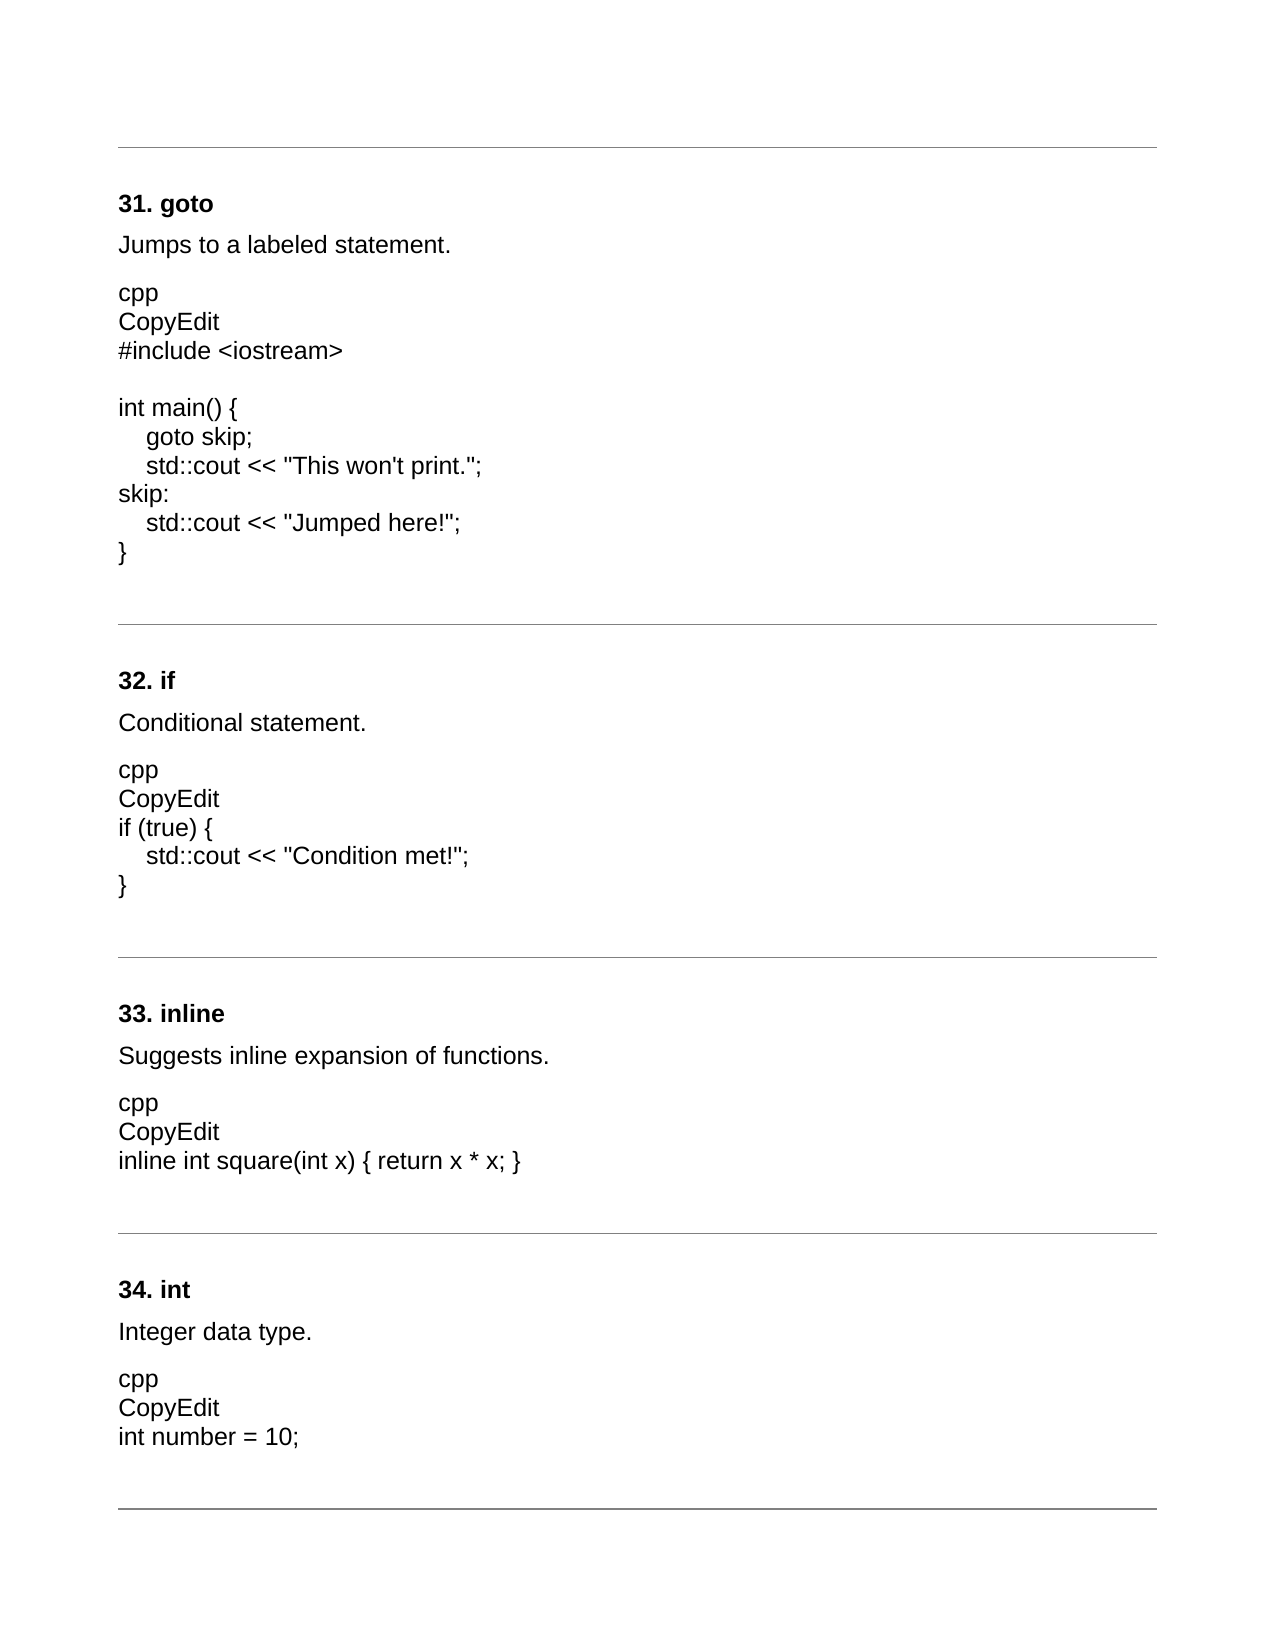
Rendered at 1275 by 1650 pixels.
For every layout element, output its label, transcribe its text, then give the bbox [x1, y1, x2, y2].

text std::cout << "Condition met!"; [118, 841, 1157, 870]
text #include <iostream> [118, 336, 1157, 364]
text int main() { [118, 393, 1157, 422]
text skip: [118, 479, 1157, 508]
text int number = 10; [118, 1422, 1157, 1450]
text CopyEdit [118, 1117, 1157, 1146]
text Jumps to a labeled statement. [118, 231, 1157, 259]
text Conditional statement. [118, 707, 1157, 736]
subtitle 34. int [118, 1275, 1157, 1304]
text std::cout << "Jumped here!"; [118, 508, 1157, 537]
text cpp [118, 278, 1157, 307]
subtitle 32. if [118, 666, 1157, 695]
text CopyEdit [118, 1393, 1157, 1422]
text CopyEdit [118, 784, 1157, 813]
subtitle 33. inline [118, 999, 1157, 1028]
text Integer data type. [118, 1316, 1157, 1345]
text if (true) { [118, 813, 1157, 841]
text } [118, 870, 1157, 899]
text inline int square(int x) { return x * x; } [118, 1146, 1157, 1174]
text } [118, 537, 1157, 566]
text cpp [118, 755, 1157, 784]
subtitle 31. goto [118, 189, 1157, 218]
text cpp [118, 1364, 1157, 1393]
text goto skip; [118, 422, 1157, 451]
text std::cout << "This won't print."; [118, 451, 1157, 479]
text Suggests inline expansion of functions. [118, 1041, 1157, 1069]
text CopyEdit [118, 307, 1157, 336]
text cpp [118, 1088, 1157, 1117]
